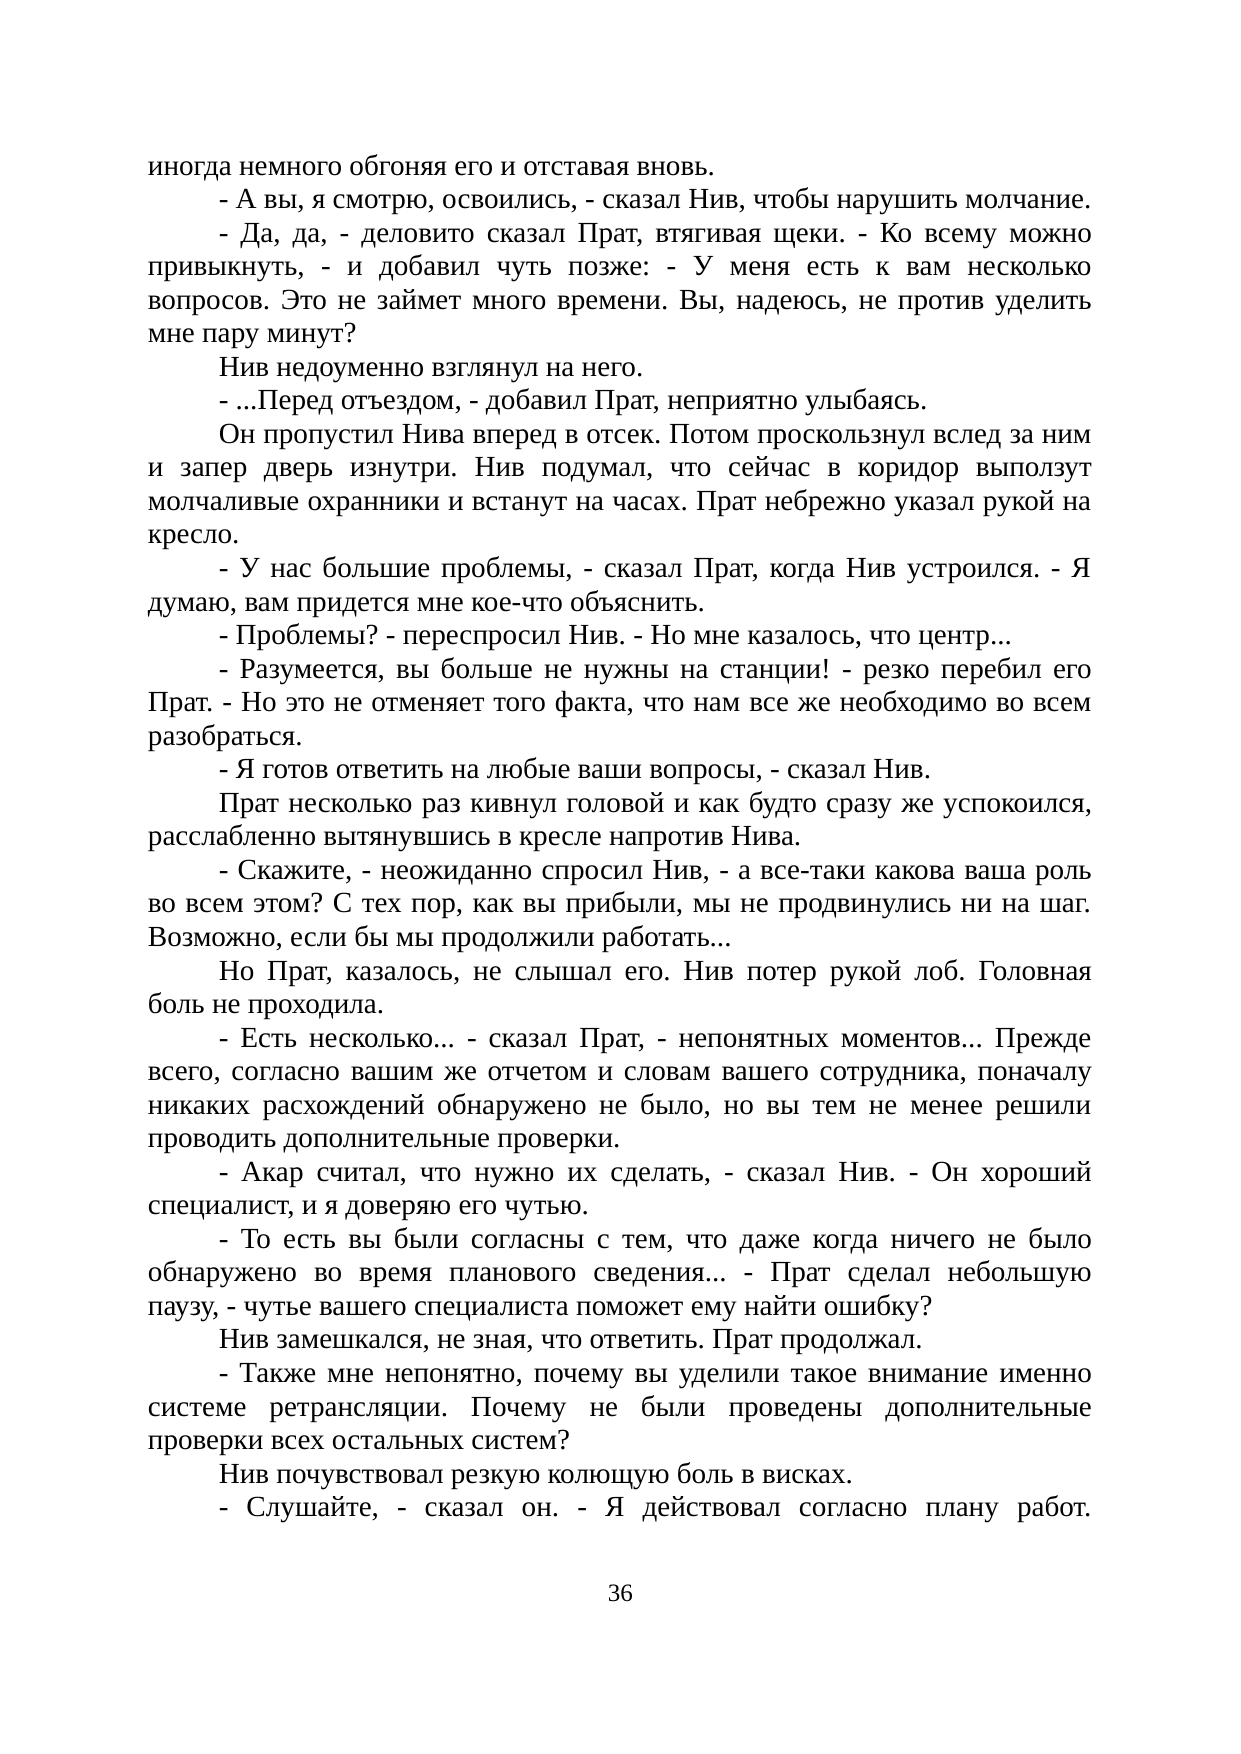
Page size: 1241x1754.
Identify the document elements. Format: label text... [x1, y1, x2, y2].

text Нив замешкался, не зная, что ответить. Прат продолжал. [148, 1322, 1093, 1355]
text - Акар считал, что нужно их сделать, - сказал Нив. - Он хороший специалист, и я доверяю его чутью. [148, 1154, 1093, 1221]
text - А вы, я смотрю, освоились, - сказал Нив, чтобы нарушить молчание. [148, 181, 1093, 215]
text - Да, да, - деловито сказал Прат, втягивая щеки. - Ко всему можно привыкнуть, - и добавил чуть позже: - У меня есть к вам несколько вопросов. Это не займет много времени. Вы, надеюсь, не против уделить мне пару минут? [148, 215, 1093, 349]
text - У нас большие проблемы, - сказал Прат, когда Нив устроился. - Я думаю, вам придется мне кое-что объяснить. [148, 550, 1093, 617]
text - ...Перед отъездом, - добавил Прат, неприятно улыбаясь. [148, 382, 1093, 416]
text - Также мне непонятно, почему вы уделили такое внимание именно системе ретрансляции. Почему не были проведены дополнительные проверки всех остальных систем? [148, 1355, 1093, 1456]
text - Есть несколько... - сказал Прат, - непонятных моментов... Прежде всего, согласно вашим же отчетом и словам вашего сотрудника, поначалу никаких расхождений обнаружено не было, но вы тем не менее решили проводить дополнительные проверки. [148, 1020, 1093, 1154]
text Нив недоуменно взглянул на него. [148, 349, 1093, 382]
text - Разумеется, вы больше не нужны на станции! - резко перебил его Прат. - Но это не отменяет того факта, что нам все же необходимо во всем разобраться. [148, 651, 1093, 751]
text иногда немного обгоняя его и отставая вновь. [148, 148, 1093, 181]
text Он пропустил Нива вперед в отсек. Потом проскользнул вслед за ним и запер дверь изнутри. Нив подумал, что сейчас в коридор выползут молчаливые охранники и встанут на часах. Прат небрежно указал рукой на кресло. [148, 416, 1093, 550]
text - Я готов ответить на любые ваши вопросы, - сказал Нив. [148, 751, 1093, 785]
text Прат несколько раз кивнул головой и как будто сразу же успокоился, расслабленно вытянувшись в кресле напротив Нива. [148, 785, 1093, 852]
text - То есть вы были согласны с тем, что даже когда ничего не было обнаружено во время планового сведения... - Прат сделал небольшую паузу, - чутье вашего специалиста поможет ему найти ошибку? [148, 1221, 1093, 1322]
text Но Прат, казалось, не слышал его. Нив потер рукой лоб. Головная боль не проходила. [148, 953, 1093, 1020]
text - Слушайте, - сказал он. - Я действовал согласно плану работ. [148, 1489, 1093, 1523]
text Нив почувствовал резкую колющую боль в висках. [148, 1456, 1093, 1489]
text - Скажите, - неожиданно спросил Нив, - а все-таки какова ваша роль во всем этом? С тех пор, как вы прибыли, мы не продвинулись ни на шаг. Возможно, если бы мы продолжили работать... [148, 852, 1093, 953]
text - Проблемы? - переспросил Нив. - Но мне казалось, что центр... [148, 617, 1093, 651]
